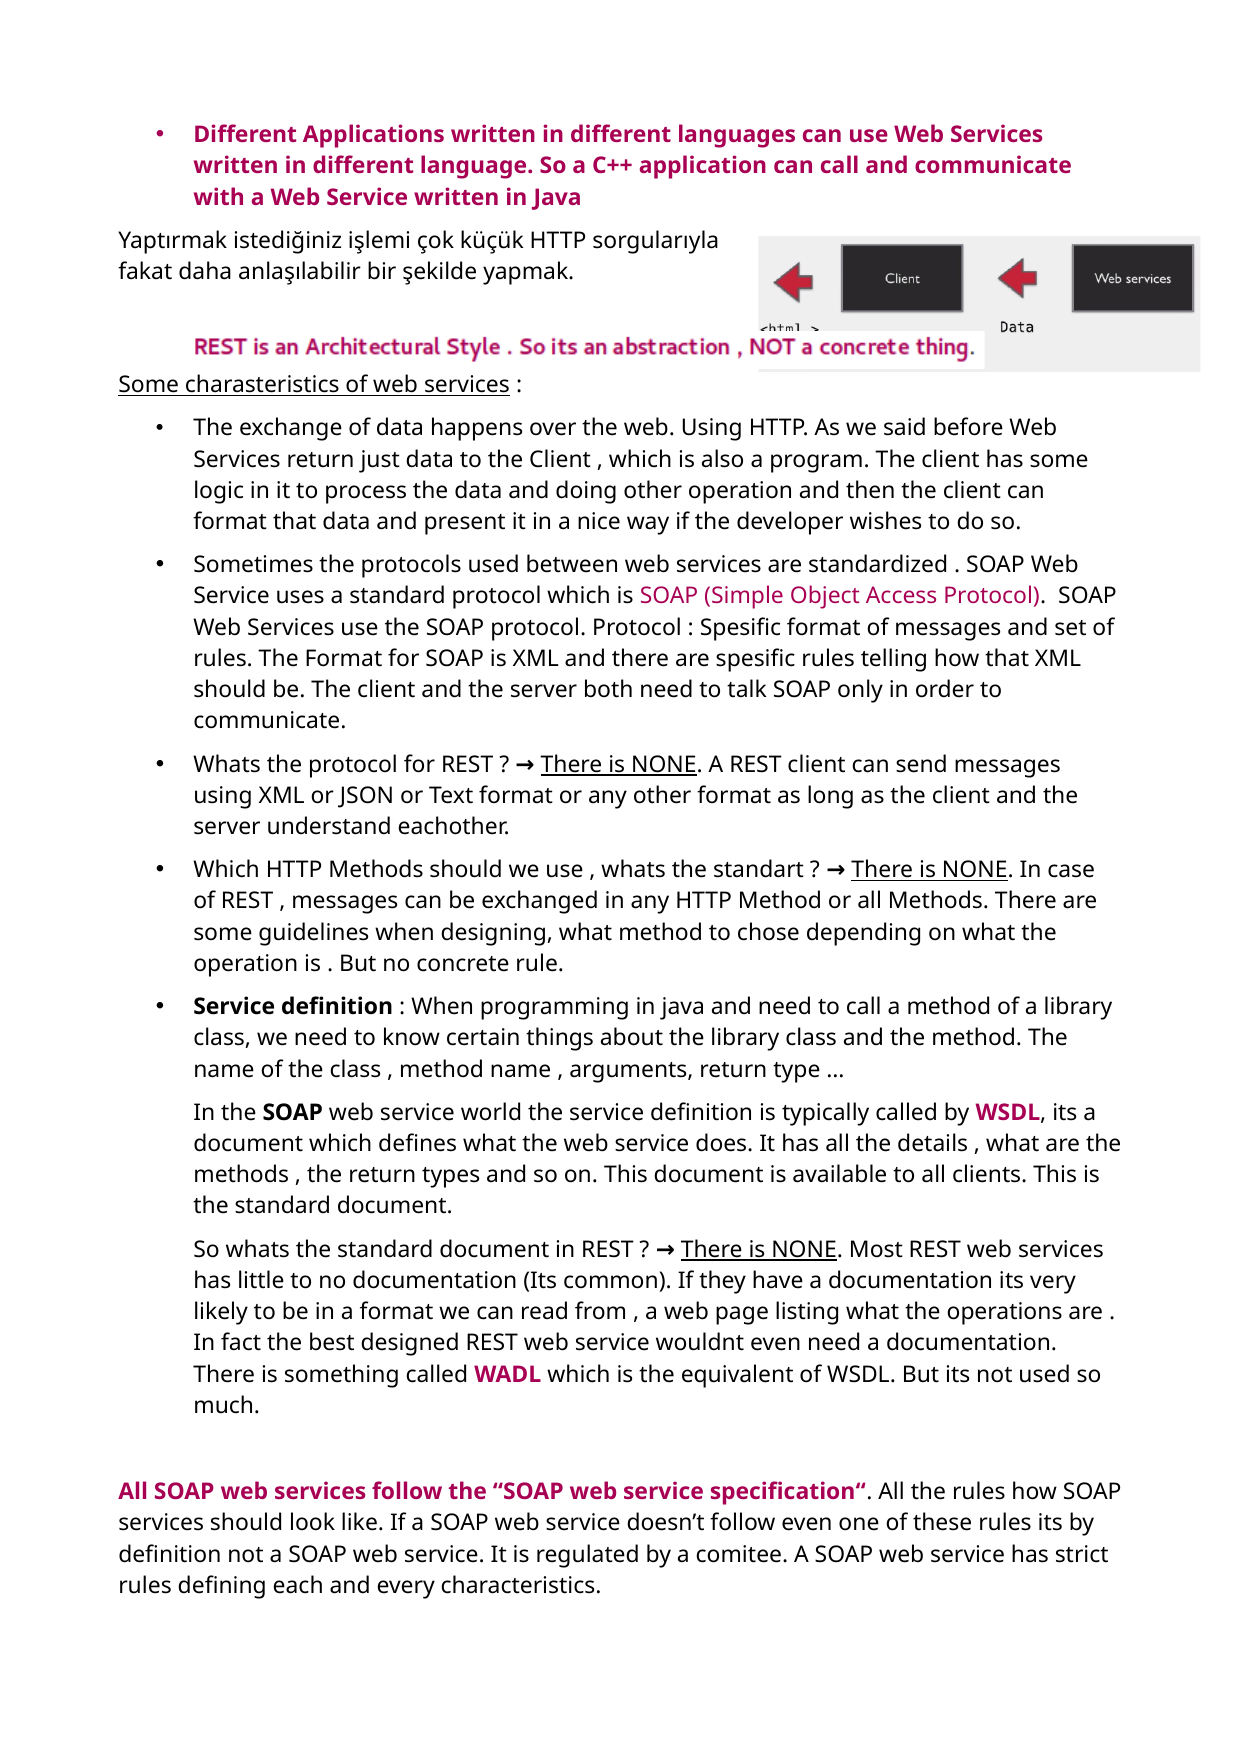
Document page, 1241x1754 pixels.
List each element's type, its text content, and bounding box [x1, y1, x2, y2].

list Different Applications written in different languages can use Web Services written in different language. So a C++ application can call and communicate with a Web Service written in Java [156, 118, 1122, 212]
list Which HTTP Methods should we use , whats the standart ? → There is NONE. In case of REST , messages can be exchanged in any HTTP Method or all Methods. There are some guidelines when designing, what method to chose depending on what the operation is . But no concrete rule. [156, 853, 1122, 978]
list In the SOAP web service world the service definition is typically called by WSDL, its a document which defines what the web service does. It has all the details , what are the methods , the return types and so on. This document is available to all clients. This is the standard document. [156, 1096, 1122, 1221]
picture [190, 236, 1201, 372]
list So whats the standard document in REST ? → There is NONE. Most REST web services has little to no documentation (Its common). If they have a documentation its very likely to be in a format we can read from , a web page listing what the operations are . In fact the best designed REST web service wouldnt even need a documentation. There is something called WADL which is the equivalent of WSDL. But its not used so much. [156, 1232, 1122, 1420]
list Sometimes the protocols used between web services are standardized . SOAP Web Service uses a standard protocol which is SOAP (Simple Object Access Protocol). SOAP Web Services use the SOAP protocol. Protocol : Spesific format of messages and set of rules. The Format for SOAP is XML and there are spesific rules telling how that XML should be. The client and the server both need to talk SOAP only in order to communicate. [156, 548, 1122, 736]
text Some charasteristics of web services : [118, 341, 1122, 399]
list Service definition : When programming in java and need to call a method of a library class, we need to know certain things about the library class and the method. The name of the class , method name , arguments, return type … [156, 990, 1122, 1084]
list The exchange of data happens over the web. Using HTTP. As we said before Web Services return just data to the Client , which is also a program. The client has some logic in it to process the data and doing other operation and then the client can format that data and present it in a nice way if the developer wishes to do so. [156, 411, 1122, 536]
text All SOAP web services follow the “SOAP web service specification“. All the rules how SOAP services should look like. If a SOAP web service doesn’t follow even one of these rules its by definition not a SOAP web service. It is regulated by a comitee. A SOAP web service has strict rules defining each and every characteristics. [118, 1475, 1122, 1600]
text Yaptırmak istediğiniz işlemi çok küçük HTTP sorgularıyla fakat daha anlaşılabilir bir şekilde yapmak. [118, 224, 1122, 286]
list Whats the protocol for REST ? → There is NONE. A REST client can send messages using XML or JSON or Text format or any other format as long as the client and the server understand eachother. [156, 747, 1122, 841]
